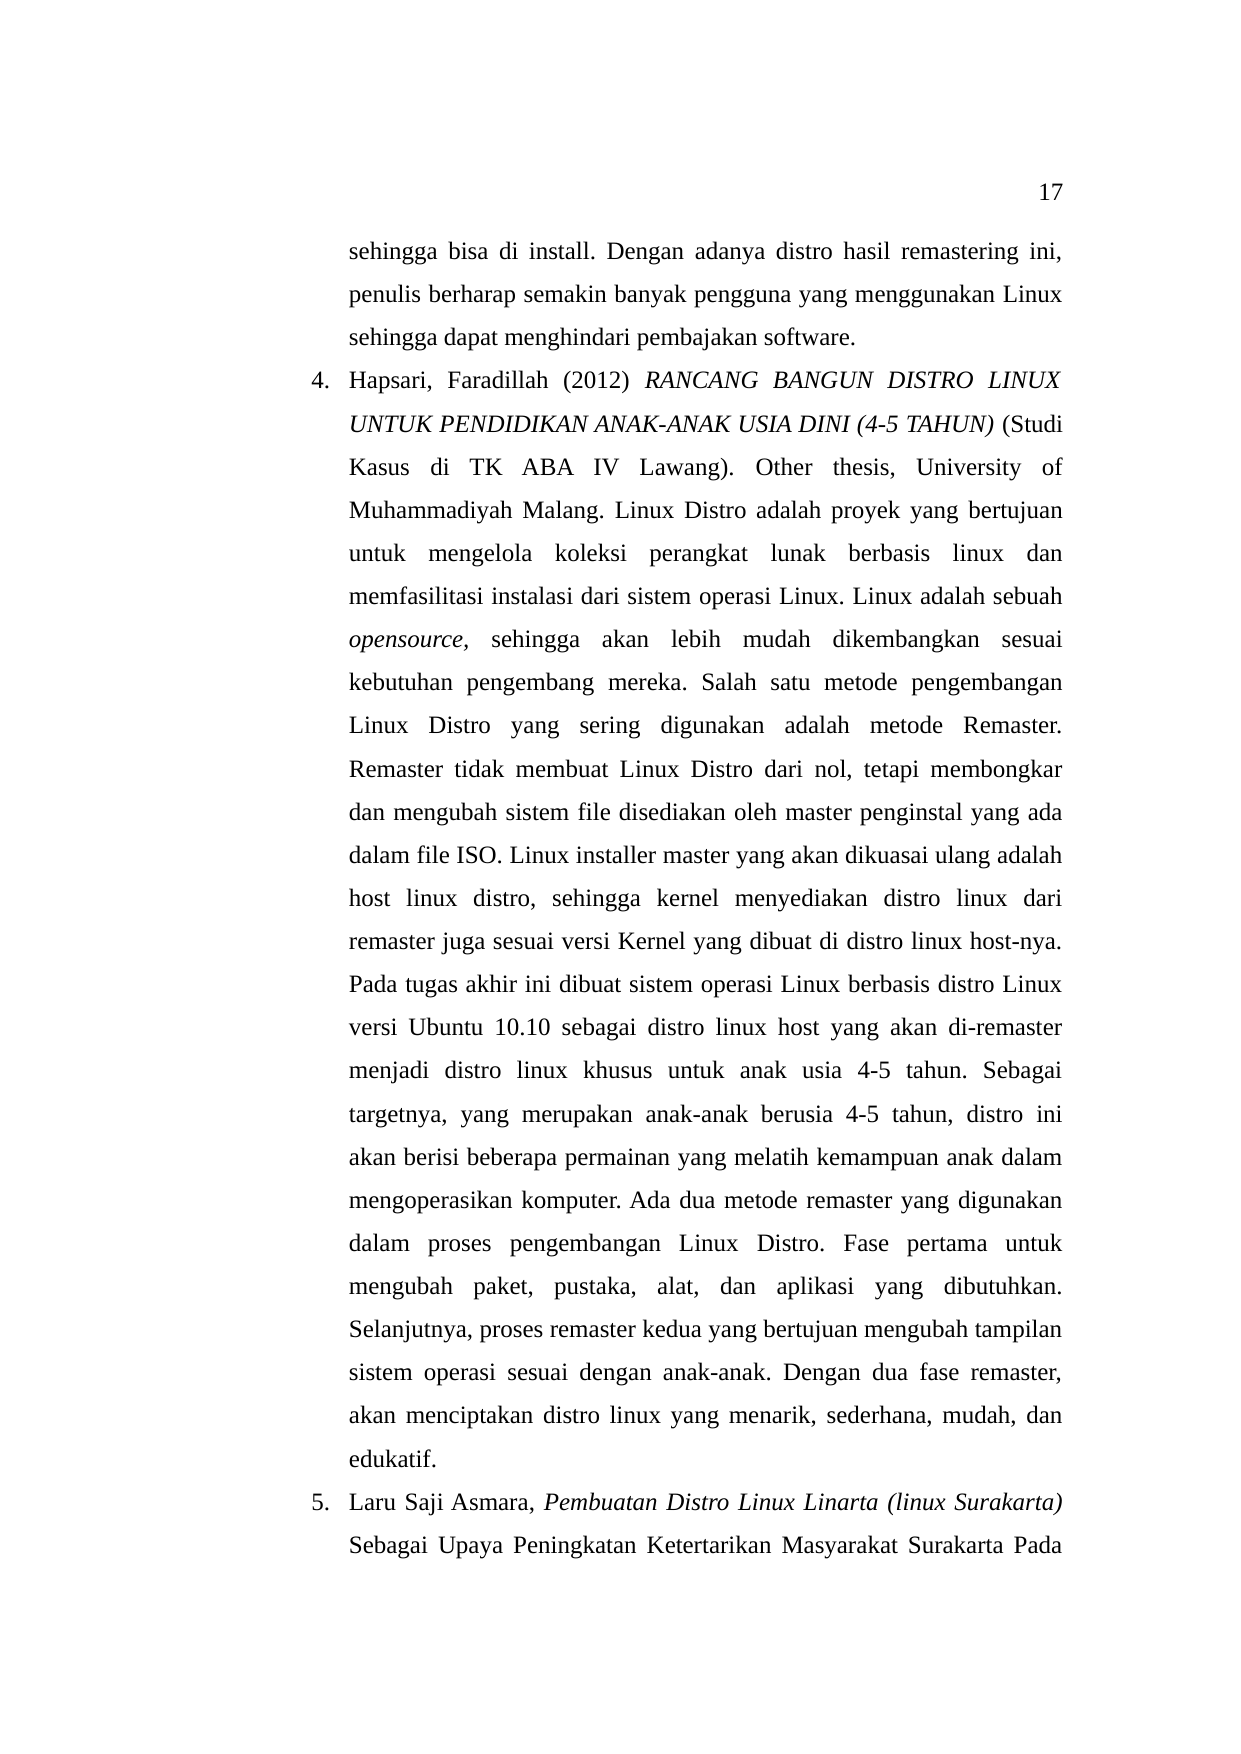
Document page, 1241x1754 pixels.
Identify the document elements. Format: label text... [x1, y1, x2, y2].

list Hapsari, Faradillah (2012) RANCANG BANGUN DISTRO LINUX UNTUK PENDIDIKAN ANAK-ANAK USIA DINI (4-5 TAHUN) (Studi Kasus di TK ABA IV Lawang). Other thesis, University of Muhammadiyah Malang. Linux Distro adalah proyek yang bertujuan untuk mengelola koleksi perangkat lunak berbasis linux dan memfasilitasi instalasi dari sistem operasi Linux. Linux adalah sebuah opensource, sehingga akan lebih mudah dikembangkan sesuai kebutuhan pengembang mereka. Salah satu metode pengembangan Linux Distro yang sering digunakan adalah metode Remaster. Remaster tidak membuat Linux Distro dari nol, tetapi membongkar dan mengubah sistem file disediakan oleh master penginstal yang ada dalam file ISO. Linux installer master yang akan dikuasai ulang adalah host linux distro, sehingga kernel menyediakan distro linux dari remaster juga sesuai versi Kernel yang dibuat di distro linux host-nya. Pada tugas akhir ini dibuat sistem operasi Linux berbasis distro Linux versi Ubuntu 10.10 sebagai distro linux host yang akan di-remaster menjadi distro linux khusus untuk anak usia 4-5 tahun. Sebagai targetnya, yang merupakan anak-anak berusia 4-5 tahun, distro ini akan berisi beberapa permainan yang melatih kemampuan anak dalam mengoperasikan komputer. Ada dua metode remaster yang digunakan dalam proses pengembangan Linux Distro. Fase pertama untuk mengubah paket, pustaka, alat, dan aplikasi yang dibutuhkan. Selanjutnya, proses remaster kedua yang bertujuan mengubah tampilan sistem operasi sesuai dengan anak-anak. Dengan dua fase remaster, akan menciptakan distro linux yang menarik, sederhana, mudah, dan edukatif. [311, 366, 1063, 1472]
list Laru Saji Asmara, Pembuatan Distro Linux Linarta (linux Surakarta) Sebagai Upaya Peningkatan Ketertarikan Masyarakat Surakarta Pada [311, 1487, 1063, 1559]
list sehingga bisa di install. Dengan adanya distro hasil remastering ini, penulis berharap semakin banyak pengguna yang menggunakan Linux sehingga dapat menghindari pembajakan software. [311, 236, 1063, 351]
